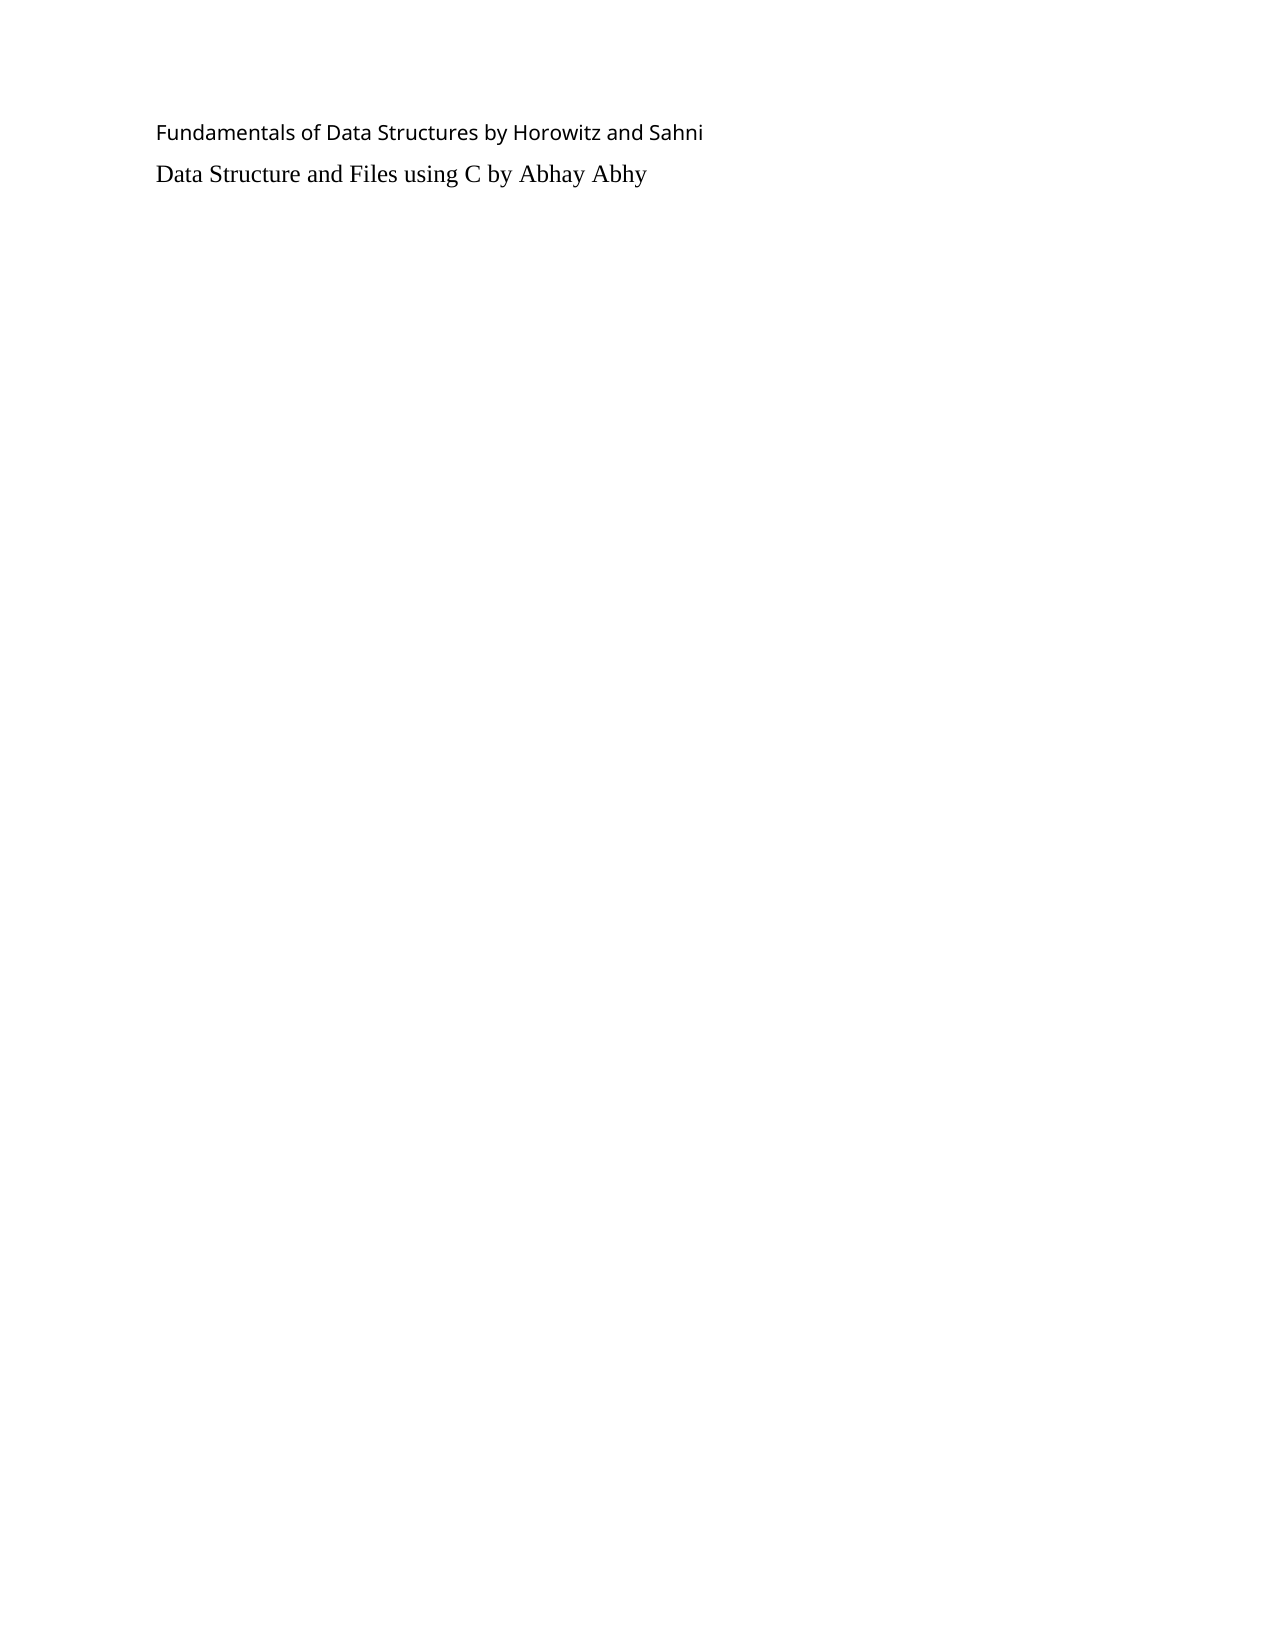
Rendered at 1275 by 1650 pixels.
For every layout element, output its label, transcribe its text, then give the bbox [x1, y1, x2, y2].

list Fundamentals of Data Structures by Horowitz and Sahni [156, 118, 1157, 147]
list Data Structure and Files using C by Abhay Abhy [156, 159, 1157, 188]
